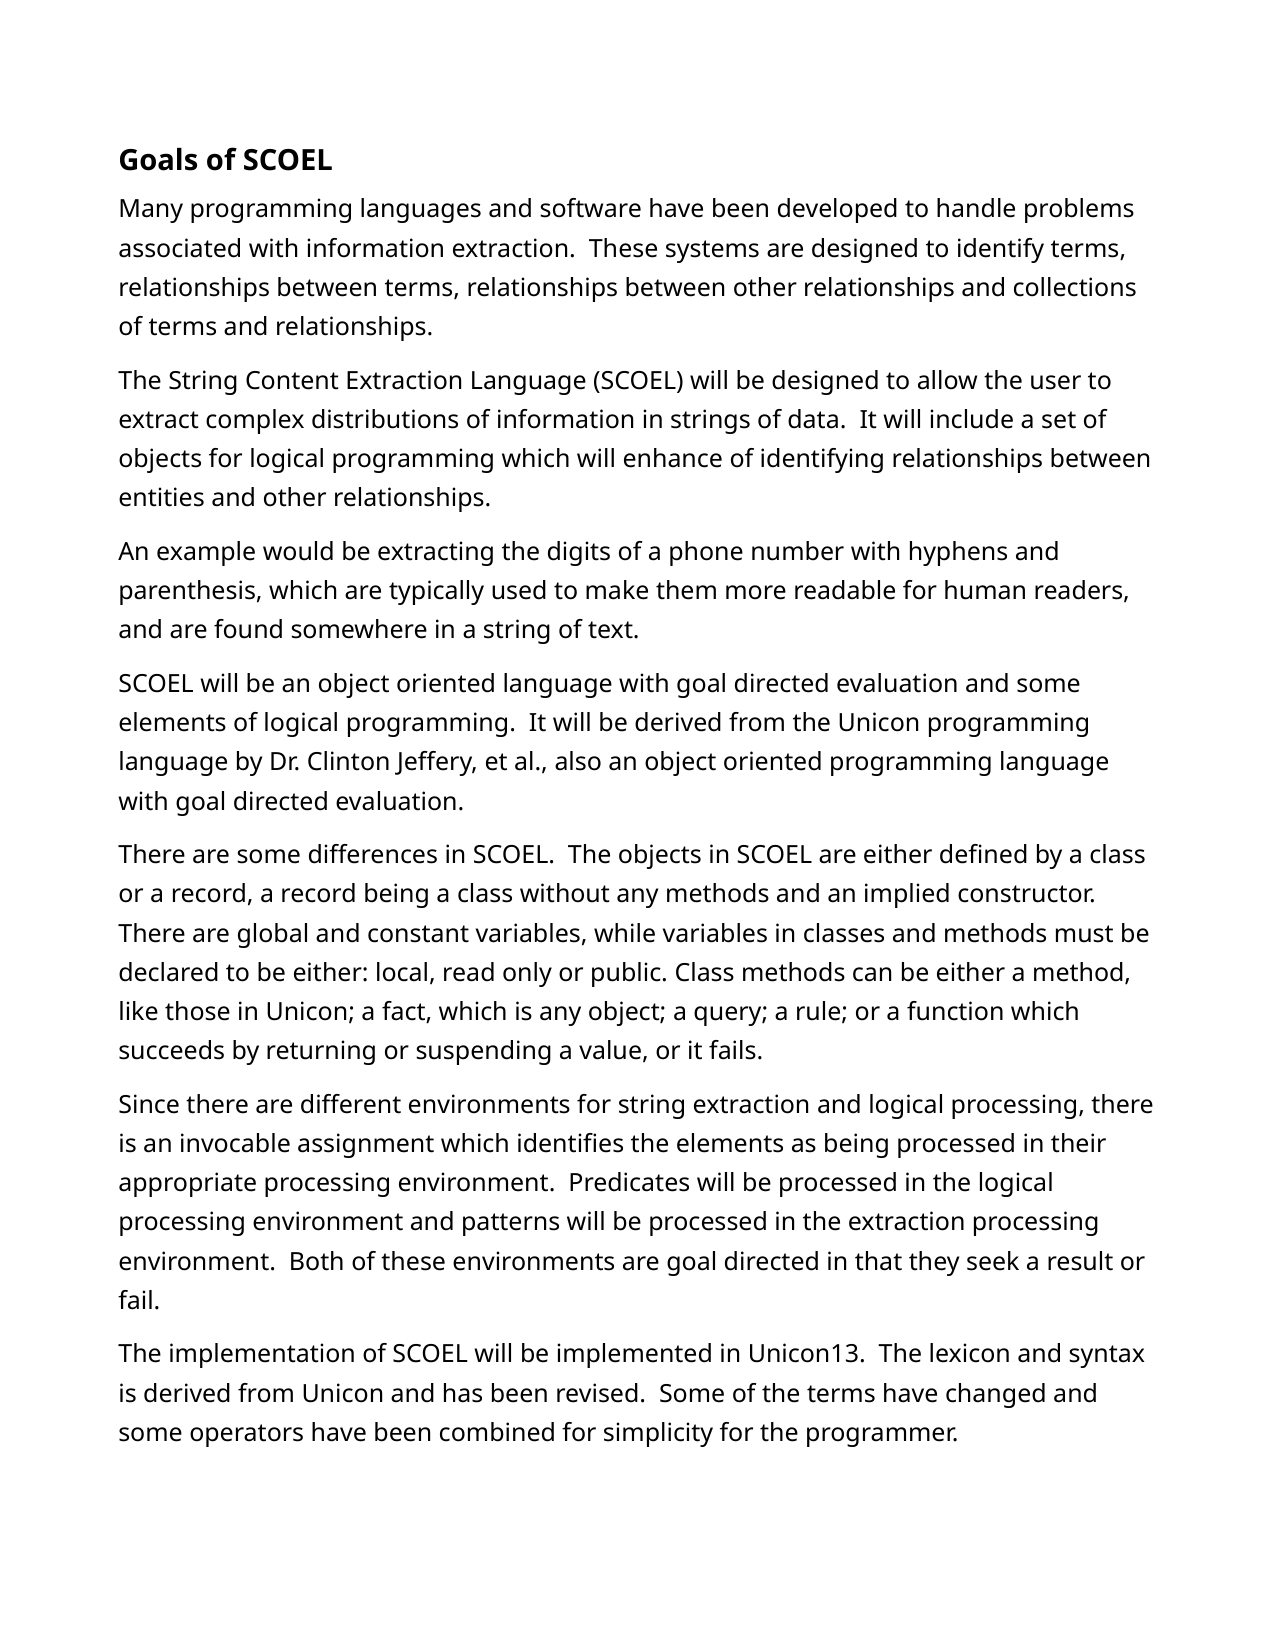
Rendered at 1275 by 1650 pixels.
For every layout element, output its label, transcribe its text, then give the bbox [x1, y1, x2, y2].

text There are some differences in SCOEL. The objects in SCOEL are either defined by a class or a record, a record being a class without any methods and an implied constructor. There are global and constant variables, while variables in classes and methods must be declared to be either: local, read only or public. Class methods can be either a method, like those in Unicon; a fact, which is any object; a query; a rule; or a function which succeeds by returning or suspending a value, or it fails. [118, 837, 1157, 1067]
text The implementation of SCOEL will be implemented in Unicon13. The lexicon and syntax is derived from Unicon and has been revised. Some of the terms have changed and some operators have been combined for simplicity for the programmer. [118, 1336, 1157, 1448]
text An example would be extracting the digits of a phone number with hyphens and parenthesis, which are typically used to make them more readable for human readers, and are found somewhere in a string of text. [118, 534, 1157, 646]
text The String Content Extraction Language (SCOEL) will be designed to allow the user to extract complex distributions of information in strings of data. It will include a set of objects for logical programming which will enhance of identifying relationships between entities and other relationships. [118, 362, 1157, 514]
subtitle Goals of SCOEL [118, 139, 1157, 179]
text Many programming languages and software have been developed to handle problems associated with information extraction. These systems are designed to identify terms, relationships between terms, relationships between other relationships and collections of terms and relationships. [118, 191, 1157, 343]
text SCOEL will be an object oriented language with goal directed evaluation and some elements of logical programming. It will be derived from the Unicon programming language by Dr. Clinton Jeffery, et al., also an object oriented programming language with goal directed evaluation. [118, 666, 1157, 817]
text Since there are different environments for string extraction and logical processing, there is an invocable assignment which identifies the elements as being processed in their appropriate processing environment. Predicates will be processed in the logical processing environment and patterns will be processed in the extraction processing environment. Both of these environments are goal directed in that they seek a result or fail. [118, 1087, 1157, 1316]
